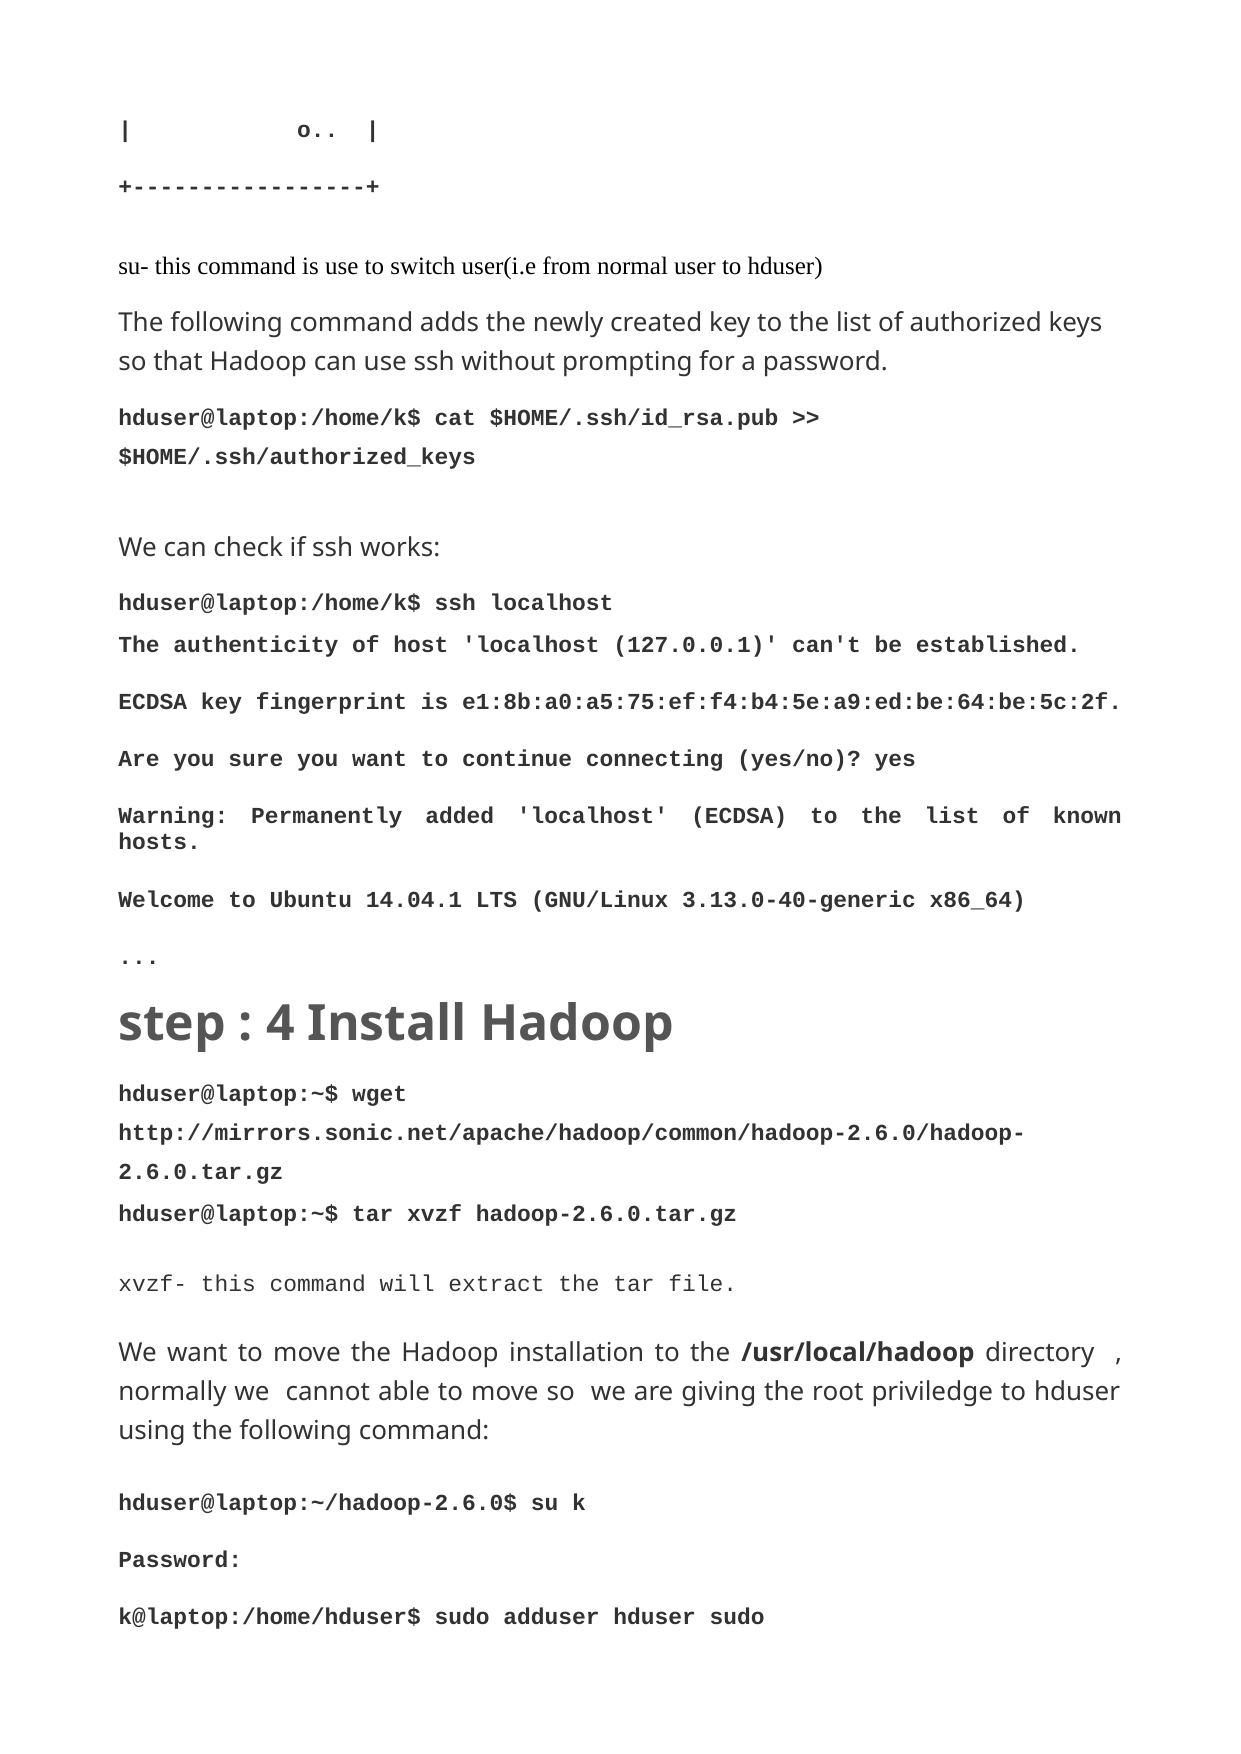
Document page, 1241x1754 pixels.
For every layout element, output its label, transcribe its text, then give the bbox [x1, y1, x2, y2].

text Password: [118, 1548, 1122, 1574]
text We can check if ssh works: [118, 525, 1122, 564]
text The following command adds the newly created key to the list of authorized keys so that Hadoop can use ssh without prompting for a password. [118, 300, 1122, 378]
text xvzf- this command will extract the tar file. [118, 1259, 1122, 1298]
text Welcome to Ubuntu 14.04.1 LTS (GNU/Linux 3.13.0-40-generic x86_64) [118, 888, 1122, 914]
text +-----------------+ [118, 175, 1122, 201]
text Are you sure you want to continue connecting (yes/no)? yes [118, 748, 1122, 773]
text su- this command is use to switch user(i.e from normal user to hduser) [118, 217, 1122, 280]
text hduser@laptop:~/hadoop-2.6.0$ su k [118, 1478, 1122, 1517]
text | o.. | [118, 118, 1122, 144]
text ... [118, 945, 1122, 971]
text Warning: Permanently added 'localhost' (ECDSA) to the list of known hosts. [118, 805, 1122, 857]
text hduser@laptop:~$ wget http://mirrors.sonic.net/apache/hadoop/common/hadoop-2.6.0/hadoop-2.6.0.tar.gz [118, 1069, 1122, 1187]
text ECDSA key fingerprint is e1:8b:a0:a5:75:ef:f4:b4:5e:a9:ed:be:64:be:5c:2f. [118, 690, 1122, 716]
text k@laptop:/home/hduser$ sudo adduser hduser sudo [118, 1606, 1122, 1632]
text We want to move the Hadoop installation to the /usr/local/hadoop directory , normally we cannot able to move so we are giving the root priviledge to hduser using the following command: [118, 1330, 1122, 1447]
text The authenticity of host 'localhost (127.0.0.1)' can't be established. [118, 633, 1122, 659]
text hduser@laptop:/home/k$ ssh localhost [118, 578, 1122, 618]
text hduser@laptop:~$ tar xvzf hadoop-2.6.0.tar.gz [118, 1202, 1122, 1228]
text hduser@laptop:/home/k$ cat $HOME/.ssh/id_rsa.pub >> $HOME/.ssh/authorized_keys [118, 393, 1122, 471]
text step : 4 Install Hadoop [118, 987, 1122, 1055]
